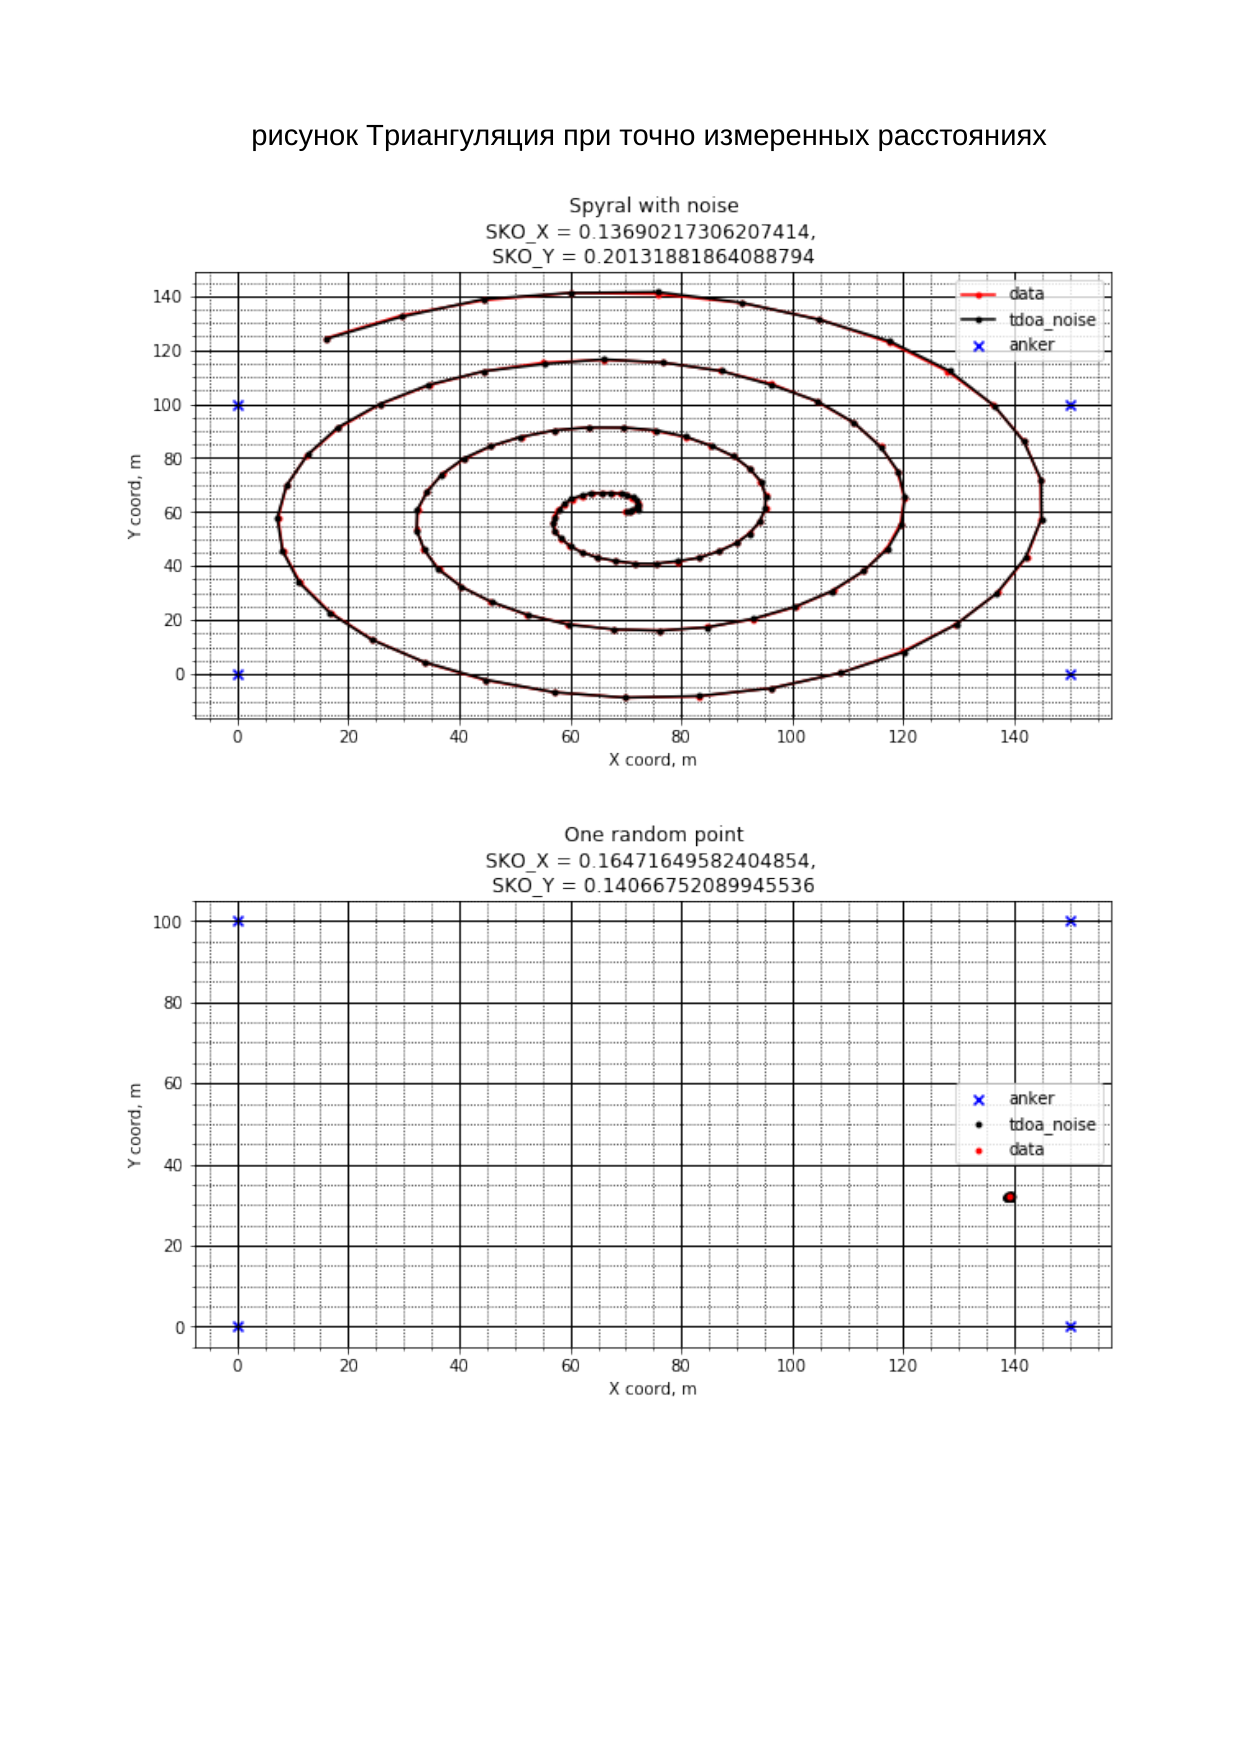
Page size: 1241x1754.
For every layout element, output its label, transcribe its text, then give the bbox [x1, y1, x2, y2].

text рисунок Триангуляция при точно измеренных расстояниях [118, 118, 1122, 152]
picture [118, 814, 1123, 1410]
picture [118, 185, 1123, 781]
